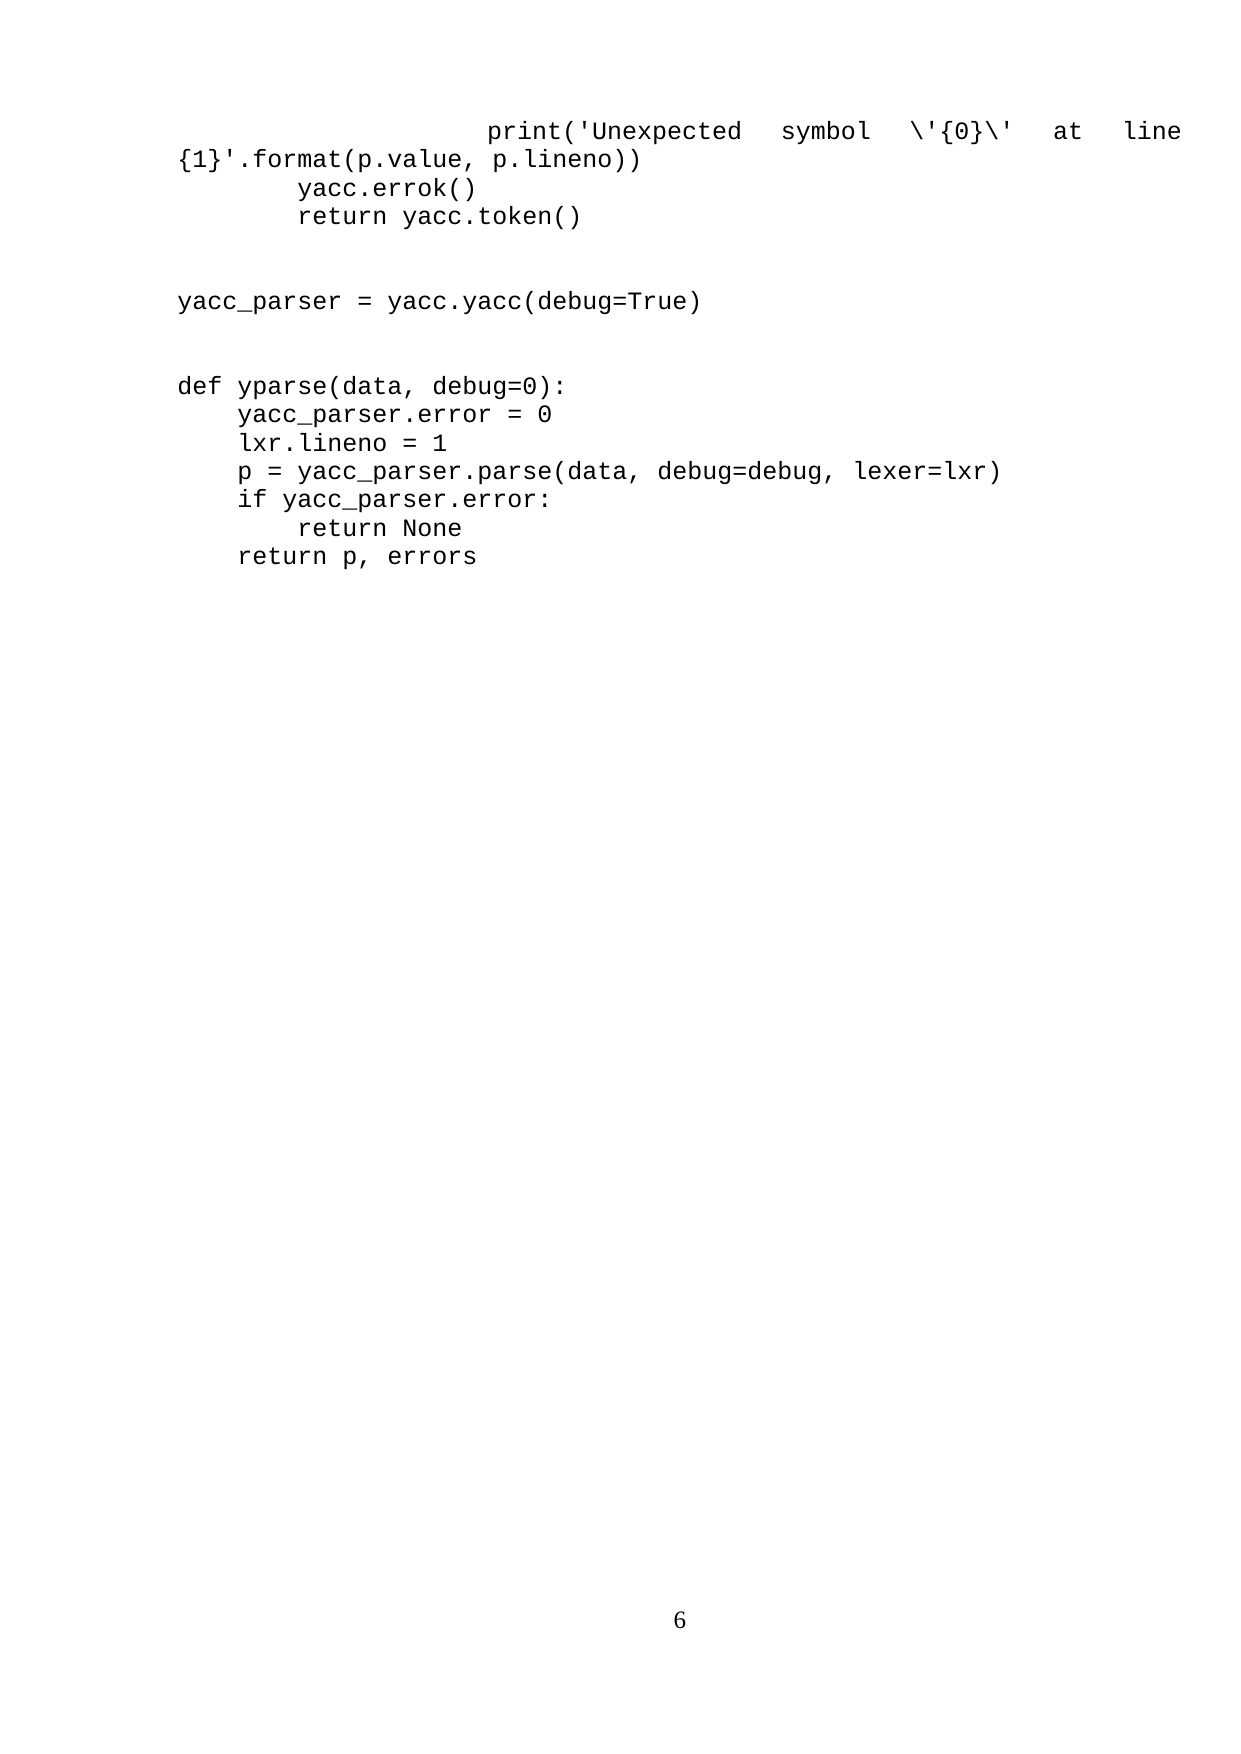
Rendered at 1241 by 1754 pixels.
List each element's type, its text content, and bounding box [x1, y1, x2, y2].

text yacc.errok() [177, 175, 1182, 203]
text p = yacc_parser.parse(data, debug=debug, lexer=lxr) [177, 458, 1182, 487]
text print('Unexpected symbol \'{0}\' at line {1}'.format(p.value, p.lineno)) [177, 118, 1182, 175]
text return yacc.token() [177, 203, 1182, 232]
text return p, errors [177, 543, 1182, 572]
text return None [177, 515, 1182, 543]
text yacc_parser = yacc.yacc(debug=True) [177, 288, 1182, 317]
text if yacc_parser.error: [177, 487, 1182, 515]
text lxr.lineno = 1 [177, 430, 1182, 458]
text def yparse(data, debug=0): [177, 373, 1182, 402]
text yacc_parser.error = 0 [177, 402, 1182, 430]
